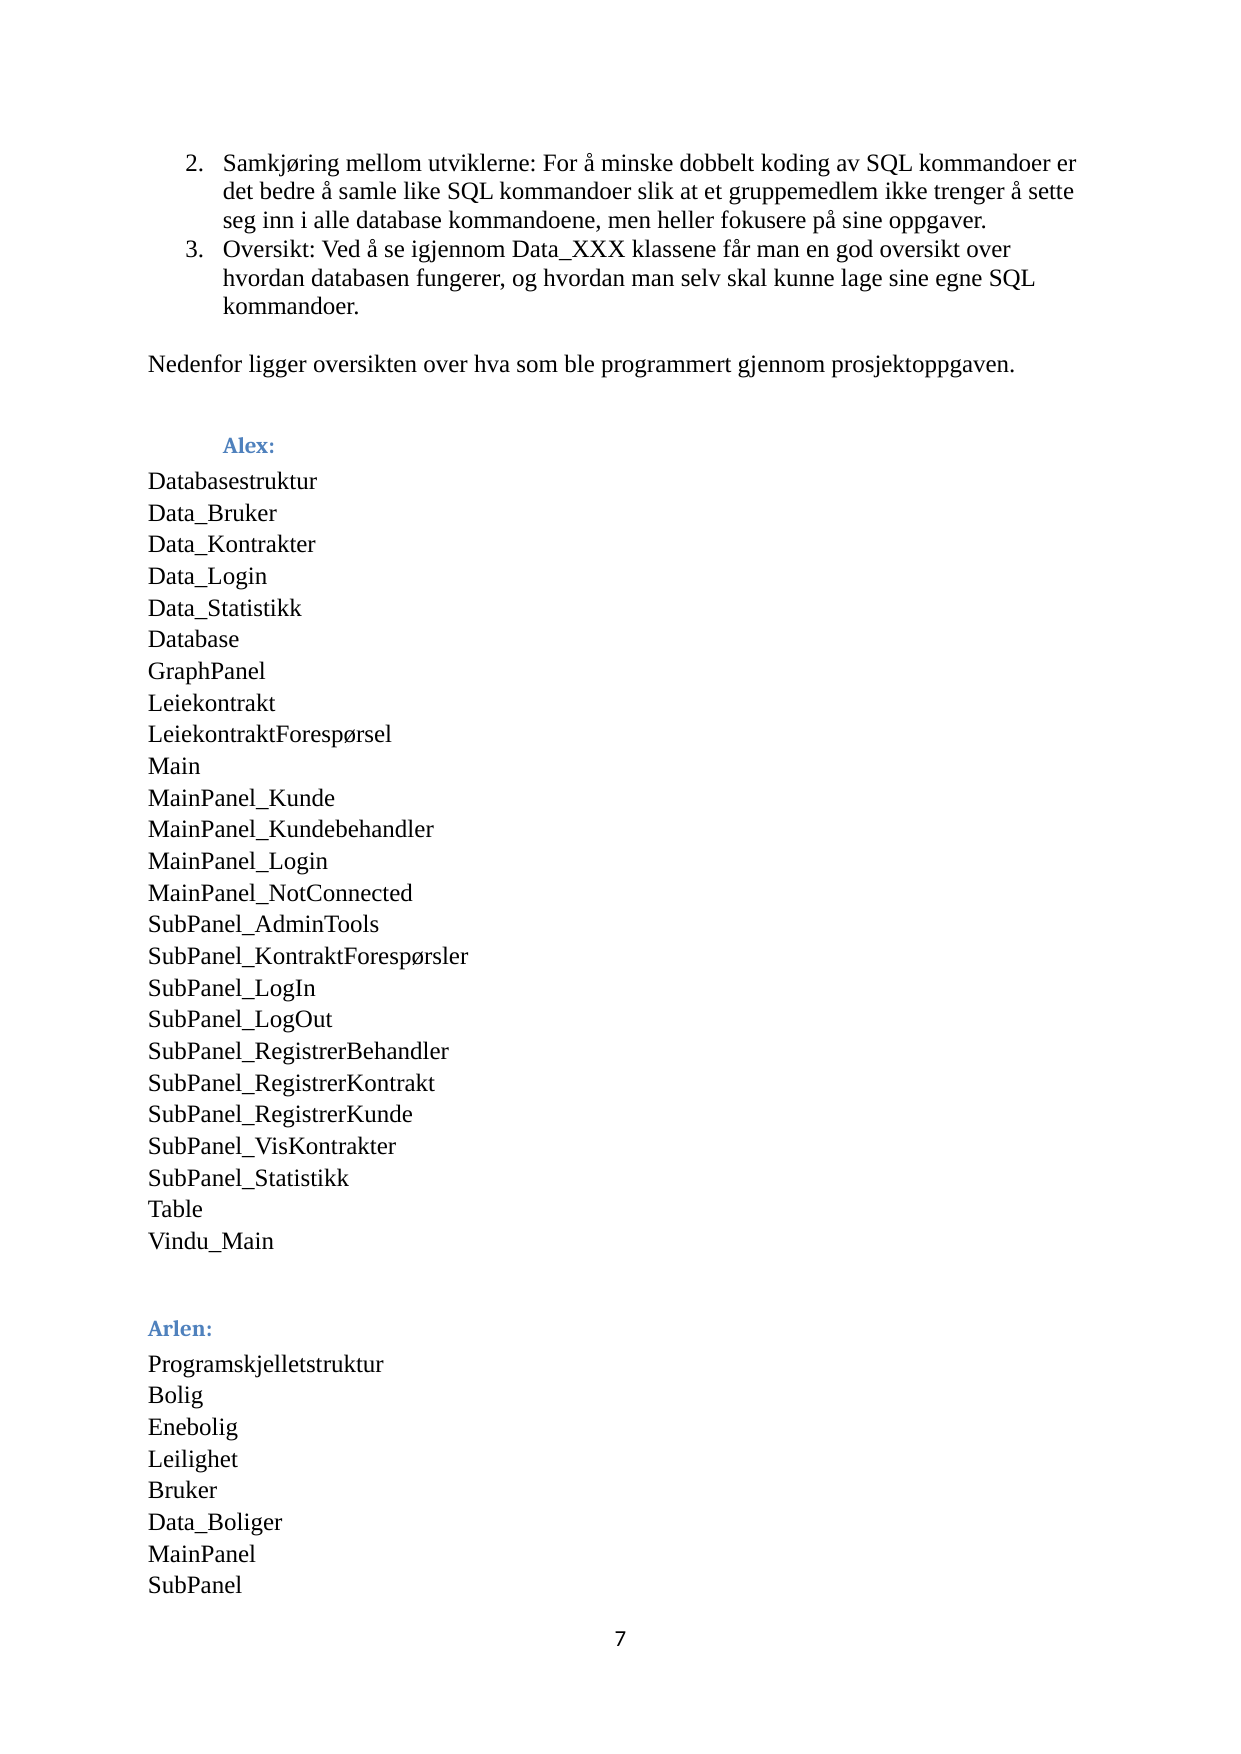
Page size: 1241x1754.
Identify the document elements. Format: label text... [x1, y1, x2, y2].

text Main [148, 751, 1093, 780]
text Table [148, 1194, 1093, 1223]
text Programskjelletstruktur [148, 1349, 1093, 1378]
text SubPanel_LogIn [148, 973, 1093, 1001]
list Oversikt: Ved å se igjennom Data_XXX klassene får man en god oversikt over hvordan databasen fungerer, og hvordan man selv skal kunne lage sine egne SQL kommandoer. [185, 234, 1093, 320]
text SubPanel_VisKontrakter [148, 1131, 1093, 1160]
text Data_Boliger [148, 1507, 1093, 1536]
text Data_Kontrakter [148, 529, 1093, 558]
text SubPanel_KontraktForespørsler [148, 941, 1093, 970]
text Nedenfor ligger oversikten over hva som ble programmert gjennom prosjektoppgaven. [148, 349, 1093, 378]
list Samkjøring mellom utviklerne: For å minske dobbelt koding av SQL kommandoer er det bedre å samle like SQL kommandoer slik at et gruppemedlem ikke trenger å sette seg inn i alle database kommandoene, men heller fokusere på sine oppgaver. [185, 148, 1093, 234]
text Bolig [148, 1381, 1093, 1409]
text SubPanel_LogOut [148, 1004, 1093, 1033]
text Enebolig [148, 1412, 1093, 1441]
text Database [148, 624, 1093, 653]
text LeiekontraktForespørsel [148, 719, 1093, 748]
text MainPanel_NotConnected [148, 878, 1093, 906]
text SubPanel_Statistikk [148, 1163, 1093, 1191]
text Vindu_Main [148, 1226, 1093, 1255]
text Data_Statistikk [148, 593, 1093, 621]
text Databasestruktur [148, 466, 1093, 495]
subtitle Arlen: [148, 1316, 1093, 1342]
text MainPanel [148, 1539, 1093, 1568]
text SubPanel [148, 1571, 1093, 1599]
subtitle Alex: [148, 403, 1093, 459]
text Bruker [148, 1476, 1093, 1504]
text SubPanel_RegistrerKontrakt [148, 1068, 1093, 1096]
text SubPanel_AdminTools [148, 909, 1093, 938]
text MainPanel_Login [148, 846, 1093, 875]
text Leiekontrakt [148, 688, 1093, 716]
text Data_Bruker [148, 498, 1093, 526]
text Data_Login [148, 561, 1093, 590]
text MainPanel_Kunde [148, 783, 1093, 811]
text GraphPanel [148, 656, 1093, 685]
text SubPanel_RegistrerKunde [148, 1099, 1093, 1128]
text SubPanel_RegistrerBehandler [148, 1036, 1093, 1065]
text MainPanel_Kundebehandler [148, 814, 1093, 843]
text Leilighet [148, 1444, 1093, 1473]
